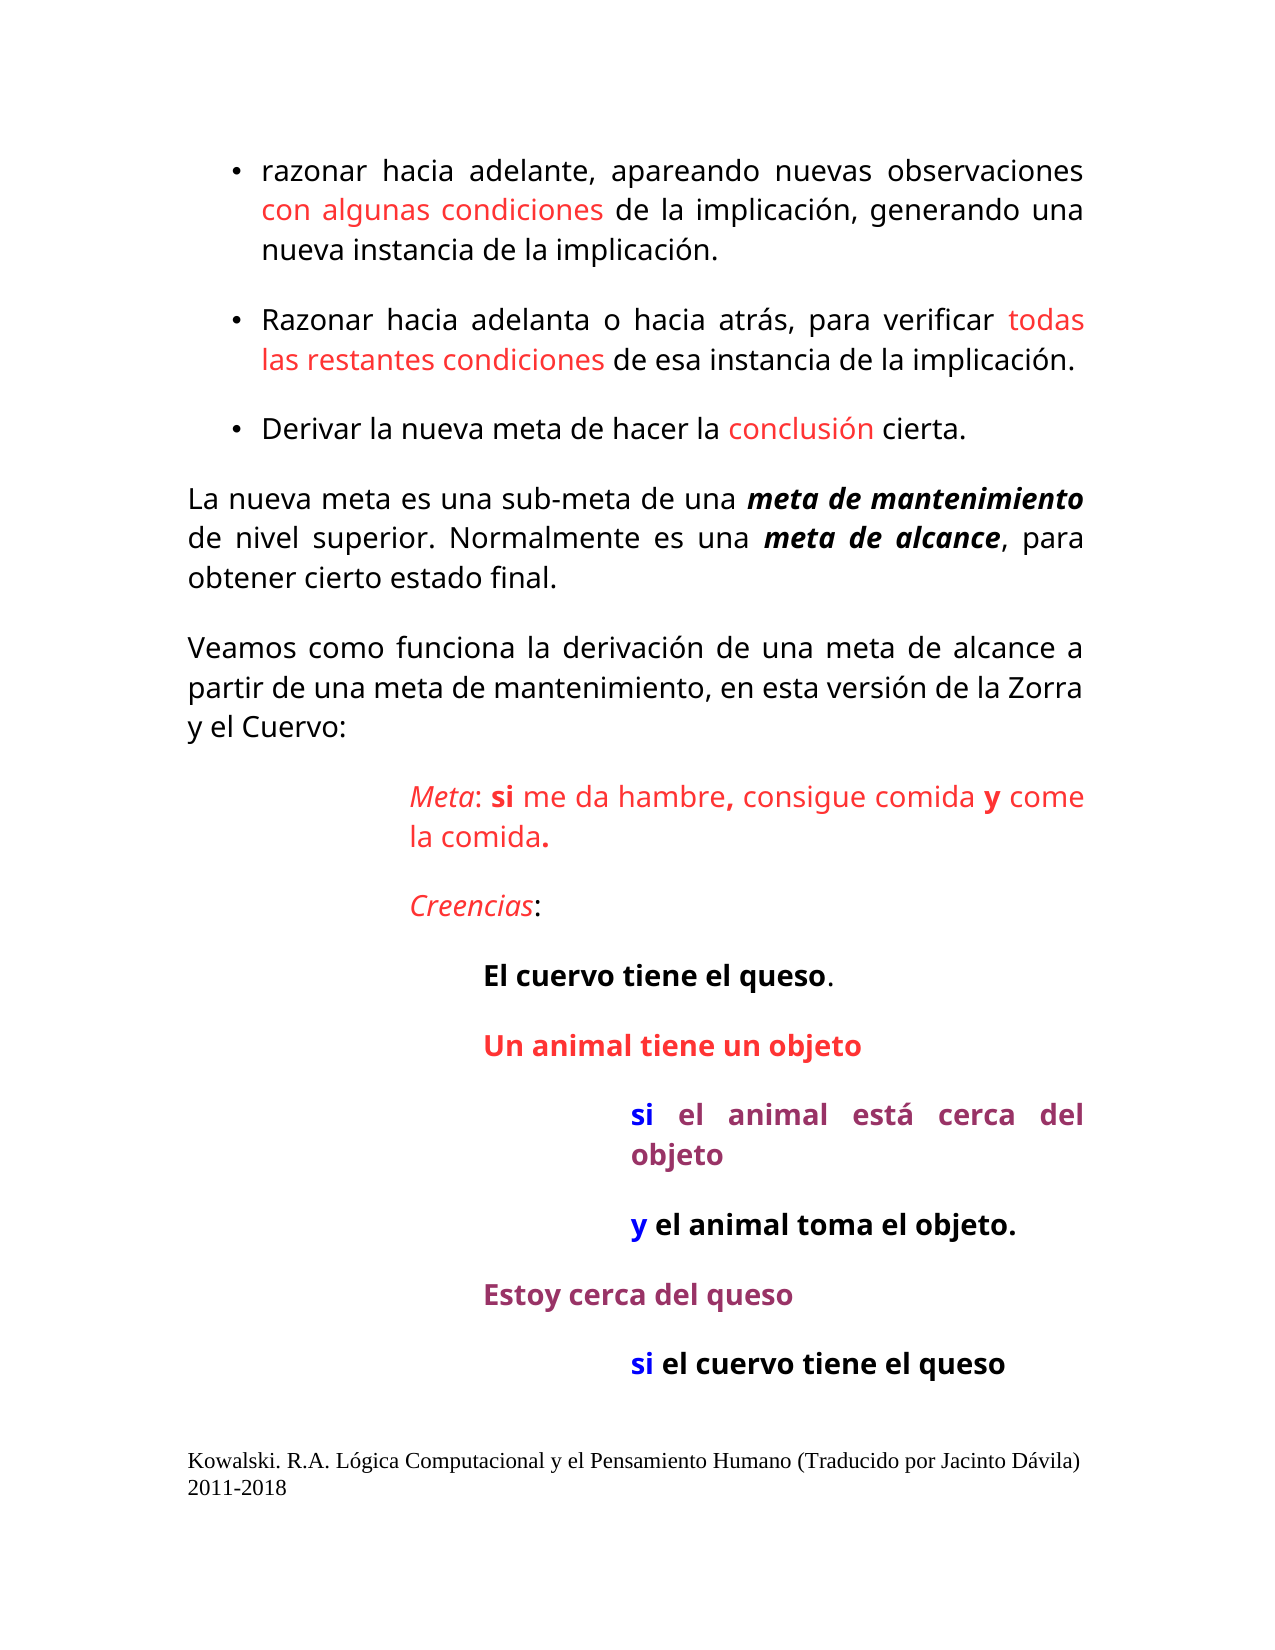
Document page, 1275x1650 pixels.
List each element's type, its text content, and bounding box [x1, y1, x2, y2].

text Creencias: [409, 886, 1084, 925]
text El cuervo tiene el queso. [483, 955, 1084, 995]
text Meta: si me da hambre, consigue comida y come la comida. [409, 776, 1084, 856]
text Estoy cerca del queso [483, 1274, 1084, 1313]
text Veamos como funciona la derivación de una meta de alcance a partir de una meta de mantenimiento, en esta versión de la Zorra y el Cuervo: [187, 627, 1084, 746]
list Razonar hacia adelanta o hacia atrás, para verificar todas las restantes condiciones de esa instancia de la implicación. [232, 299, 1084, 378]
text Un animal tiene un objeto [483, 1025, 1084, 1065]
text y el animal toma el objeto. [631, 1204, 1084, 1244]
text La nueva meta es una sub-meta de una meta de mantenimiento de nivel superior. Normalmente es una meta de alcance, para obtener cierto estado final. [187, 478, 1084, 597]
text si el cuervo tiene el queso [631, 1343, 1084, 1383]
text si el animal está cerca del objeto [631, 1095, 1084, 1174]
list razonar hacia adelante, apareando nuevas observaciones con algunas condiciones de la implicación, generando una nueva instancia de la implicación. [232, 150, 1084, 269]
list Derivar la nueva meta de hacer la conclusión cierta. [232, 408, 1084, 448]
